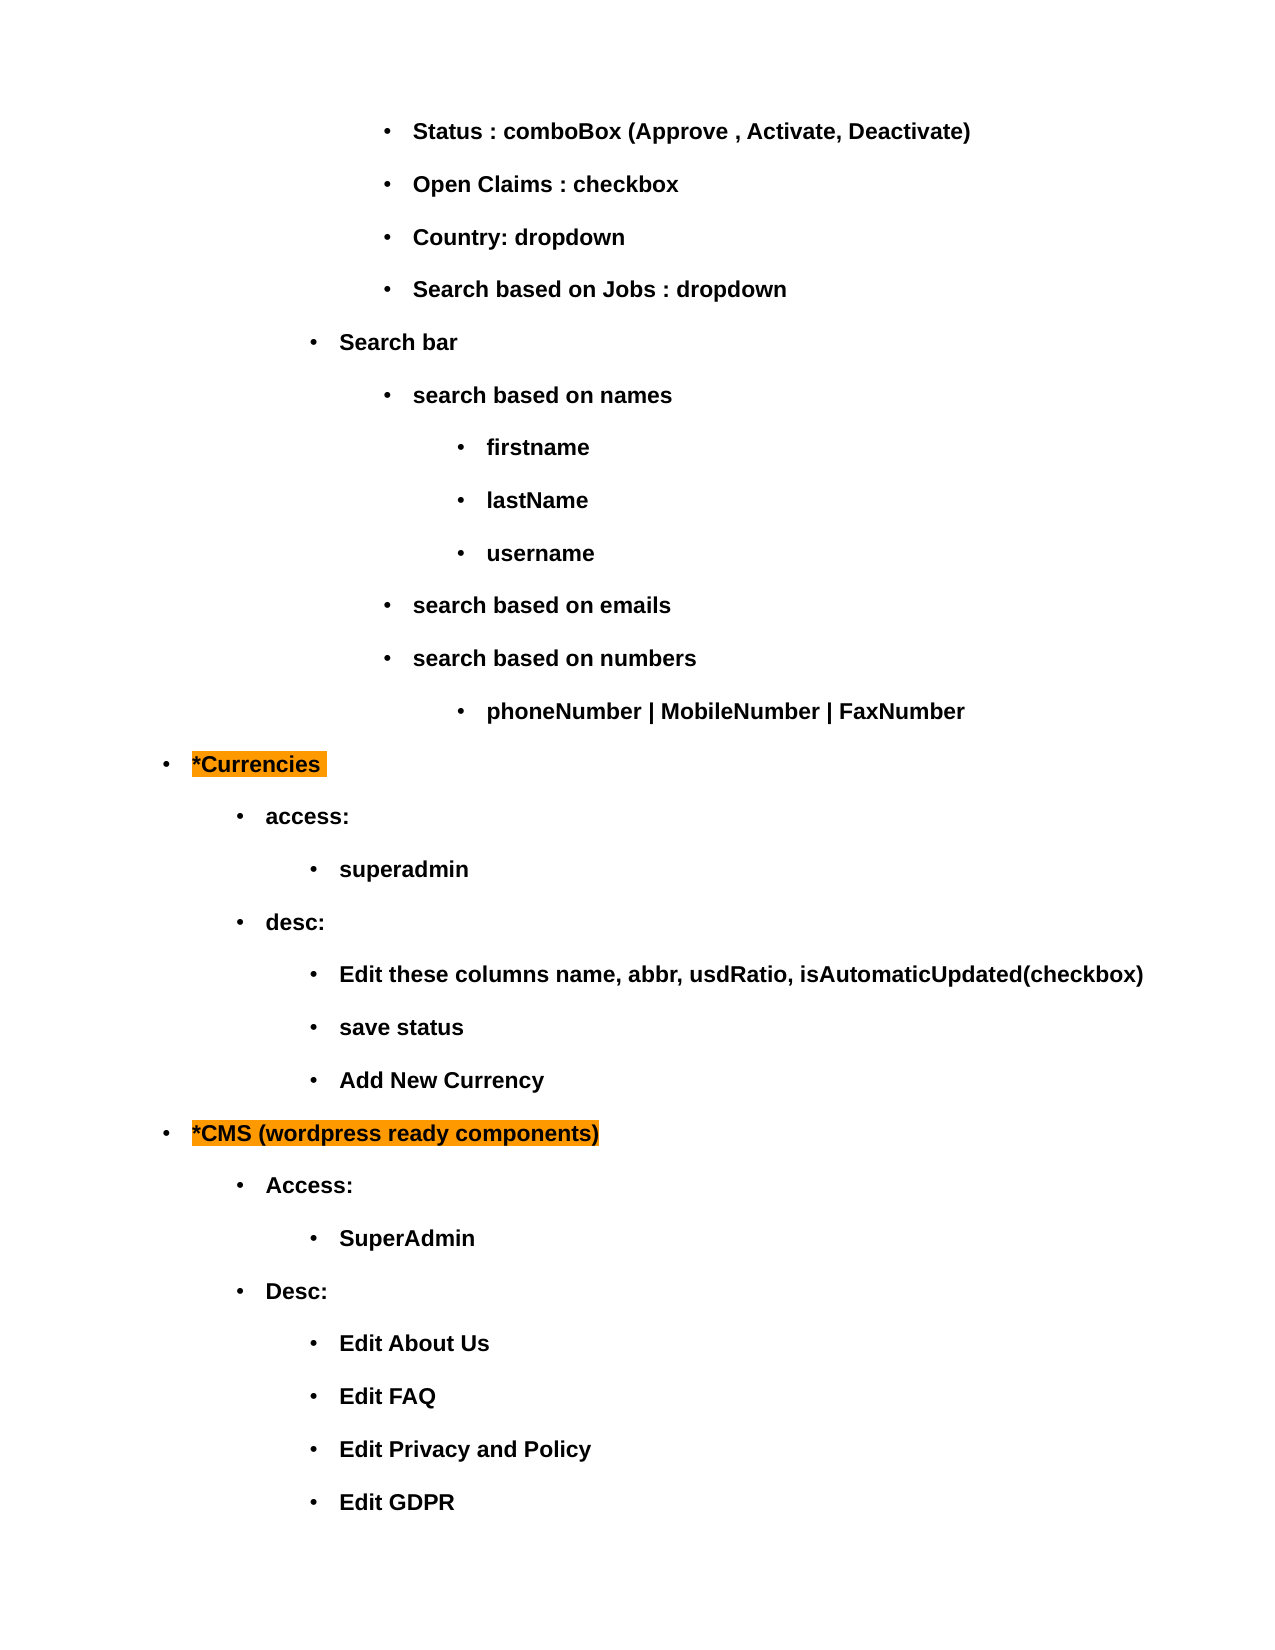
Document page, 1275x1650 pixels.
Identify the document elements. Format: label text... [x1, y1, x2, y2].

list *Currencies [162, 751, 1157, 777]
list Edit GDPR [309, 1488, 1157, 1515]
list Edit Privacy and Policy [309, 1436, 1157, 1462]
list username [457, 540, 1157, 566]
list search based on numbers [383, 645, 1157, 672]
list Status : comboBox (Approve , Activate, Deactivate) [383, 118, 1157, 144]
list Desc: [236, 1278, 1157, 1304]
list Search bar [309, 329, 1157, 355]
list Access: [236, 1172, 1157, 1199]
list Add New Currency [309, 1067, 1157, 1093]
list Edit these columns name, abbr, usdRatio, isAutomaticUpdated(checkbox) [309, 961, 1157, 988]
list desc: [236, 909, 1157, 935]
list Edit About Us [309, 1330, 1157, 1357]
list Search based on Jobs : dropdown [383, 276, 1157, 303]
list firstname [457, 434, 1157, 461]
list phoneNumber | MobileNumber | FaxNumber [457, 698, 1157, 724]
list access: [236, 803, 1157, 830]
list *CMS (wordpress ready components) [162, 1119, 1157, 1146]
list SuperAdmin [309, 1225, 1157, 1251]
list save status [309, 1014, 1157, 1041]
list lastName [457, 487, 1157, 513]
list search based on names [383, 382, 1157, 408]
list superadmin [309, 856, 1157, 882]
list Country: dropdown [383, 223, 1157, 250]
list Edit FAQ [309, 1383, 1157, 1409]
list Open Claims : checkbox [383, 171, 1157, 197]
list search based on emails [383, 592, 1157, 619]
